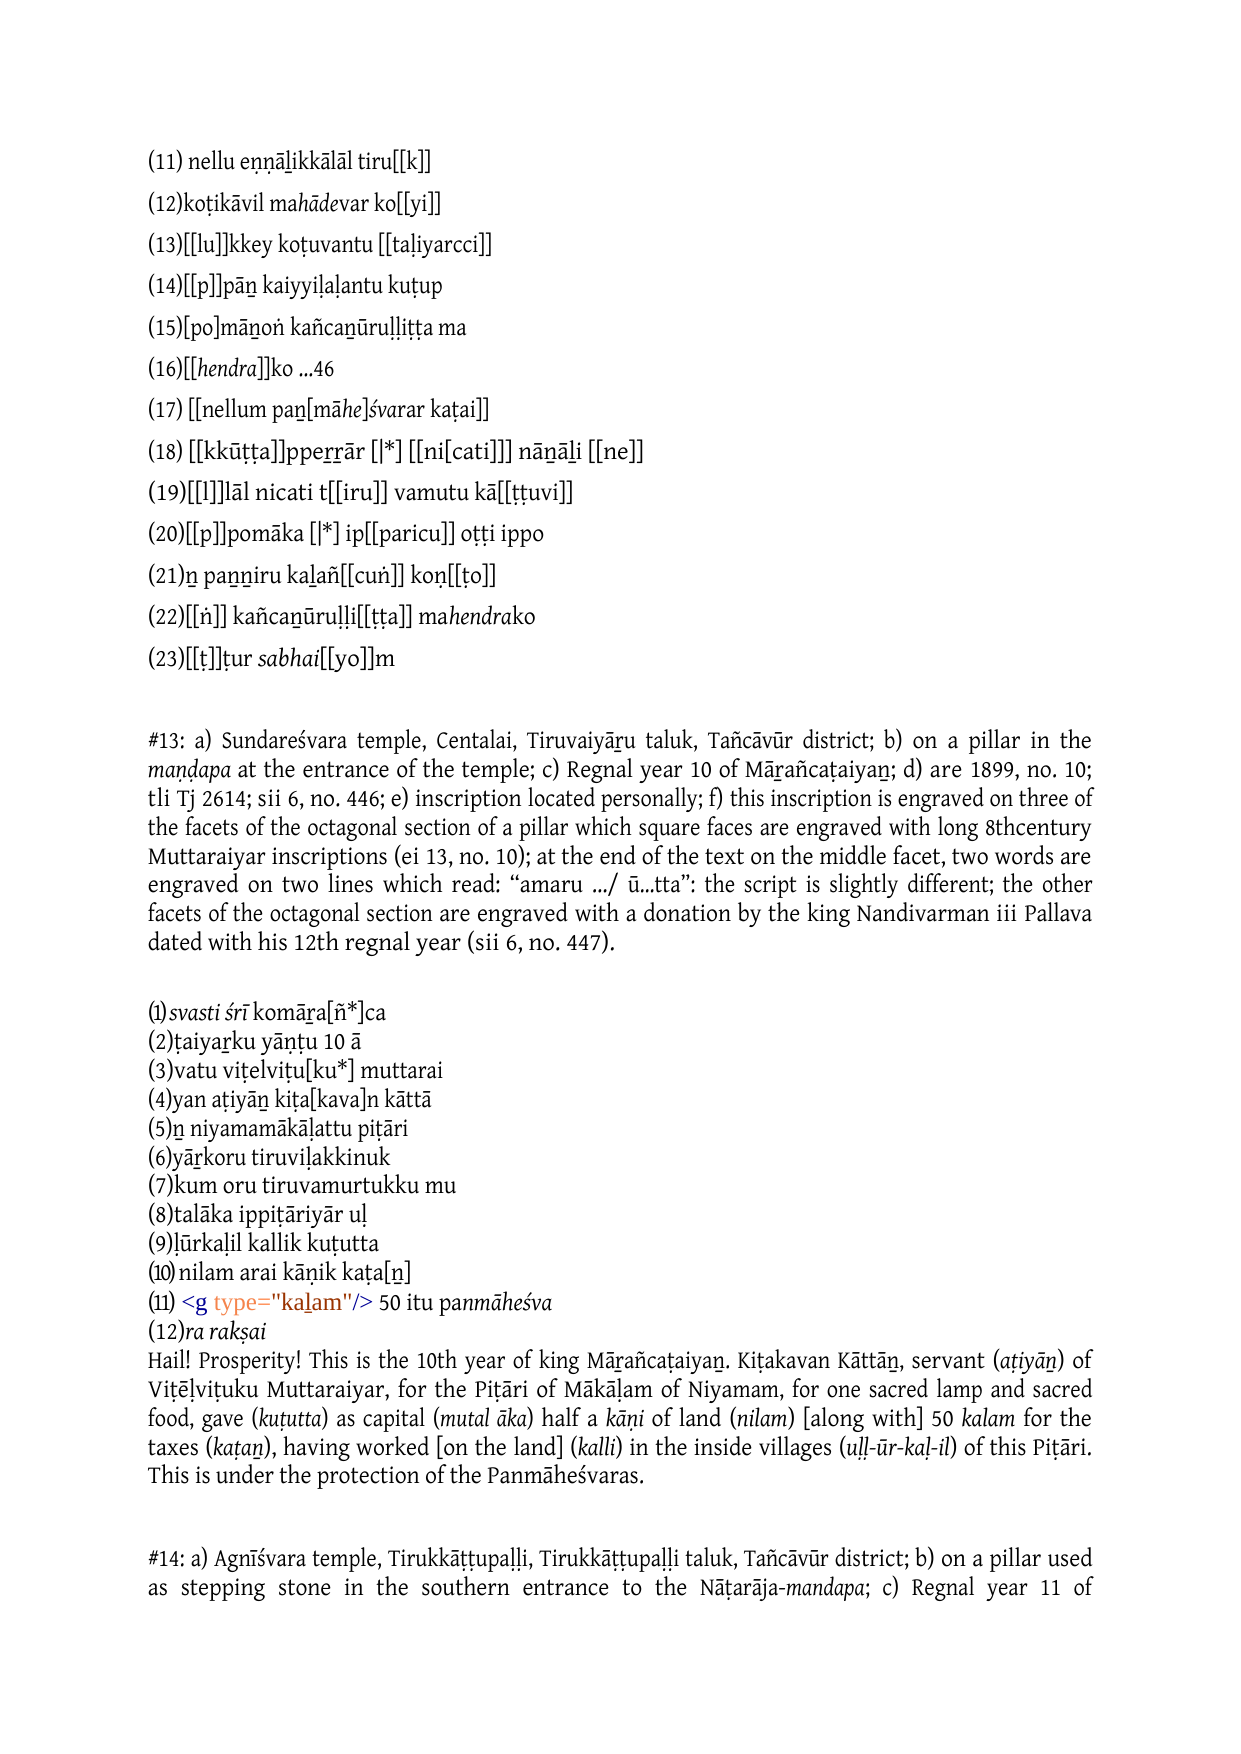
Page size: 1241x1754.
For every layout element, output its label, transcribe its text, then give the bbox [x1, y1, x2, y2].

text (13)[[lu]]kkey koṭuvantu [[taḷiyarcci]] [148, 230, 1092, 259]
text (12)ra rakṣai [148, 1318, 1092, 1346]
text Hail! Prosperity! This is the 10th year of king Māṟañcaṭaiyaṉ. Kiṭakavan Kāttāṉ, servant (aṭiyāṉ) of Viṭēḷviṭuku Muttaraiyar, for the Piṭāri of Mākāḷam of Niyamam, for one sacred lamp and sacred food, gave (kuṭutta) as capital (mutal āka) half a kāṇi of land (nilam) [along with] 50 kalam for the taxes (kaṭaṉ), having worked [on the land] (kalli) in the inside villages (uḷḷ-ūr-kaḷ-il) of this Piṭāri. This is under the protection of the Panmāheśvaras. [148, 1346, 1092, 1491]
text (19)[[l]]lāl nicati t[[iru]] vamutu kā[[ṭṭuvi]] [148, 478, 1092, 507]
text (3)vatu viṭelviṭu[ku*] muttarai [148, 1057, 1092, 1085]
text (1) svasti śrī komāṟa[ñ*]ca [148, 999, 1092, 1028]
text (11) <g type="kaḻam"/> 50 itu panmāheśva [148, 1287, 1092, 1318]
text (14)[[p]]pāṉ kaiyyiḷaḷantu kuṭup [148, 272, 1092, 301]
text (22)[[ṅ]] kañcaṉūruḷḷi[[ṭṭa]] mahendrako [148, 603, 1092, 631]
text (18) [[kkūṭṭa]]ppeṟṟār [|*] [[ni[cati]]] nāṉāḻi [[ne]] [148, 437, 1092, 466]
text (17) [[nellum paṉ[māhe]śvarar kaṭai]] [148, 396, 1092, 425]
text (10) nilam arai kāṇik kaṭa[ṉ] [148, 1258, 1092, 1287]
text (7)kum oru tiruvamurtukku mu [148, 1172, 1092, 1201]
text (2)ṭaiyaṟku yāṇṭu 10 ā [148, 1028, 1092, 1057]
text (9)ḷūrkaḷil kallik kuṭutta [148, 1230, 1092, 1258]
text (16)[[hendra]]ko …46 [148, 354, 1092, 383]
text (6)yāṟkoru tiruviḷakkinuk [148, 1143, 1092, 1172]
text (8)talāka ippiṭāriyār uḷ [148, 1201, 1092, 1230]
text (11) nellu eṇṇāḻikkālāl tiru[[k]] [148, 148, 1092, 177]
text (15)[po]māṉoṅ kañcaṉūruḷḷiṭṭa ma [148, 313, 1092, 342]
text (23)[[ṭ]]ṭur sabhai[[yo]]m [148, 644, 1092, 673]
text #13: a) Sundareśvara temple, Centalai, Tiruvaiyāṟu taluk, Tañcāvūr district; b) on a pillar in the maṇḍapa at the entrance of the temple; c) Regnal year 10 of Māṟañcaṭaiyaṉ; d) are 1899, no. 10; tli Tj 2614; sii 6, no. 446; e) inscription located personally; f) this inscription is engraved on three of the facets of the octagonal section of a pillar which square faces are engraved with long 8thcentury Muttaraiyar inscriptions (ei 13, no. 10); at the end of the text on the middle facet, two words are engraved on two lines which read: “amaru …/ ū…tta”: the script is slightly different; the other facets of the octagonal section are engraved with a donation by the king Nandivarman iii Pallava dated with his 12th regnal year (sii 6, no. 447). [148, 727, 1092, 957]
text (12)koṭikāvil mahādevar ko[[yi]] [148, 189, 1092, 218]
text (5)ṉ niyamamākāḷattu piṭāri [148, 1114, 1092, 1143]
text (4)yan aṭiyāṉ kiṭa[kava]n kāttā [148, 1085, 1092, 1114]
text (20)[[p]]pomāka [|*] ip[[paricu]] oṭṭi ippo [148, 520, 1092, 549]
text (21)ṉ paṉṉiru kaḻañ[[cuṅ]] koṇ[[ṭo]] [148, 561, 1092, 590]
text #14: a) Agnīśvara temple, Tirukkāṭṭupaḷḷi, Tirukkāṭṭupaḷḷi taluk, Tañcāvūr district; b) on a pillar used as stepping stone in the southern entrance to the Nāṭarāja-mandapa; c) Regnal year 11 of [148, 1544, 1092, 1602]
